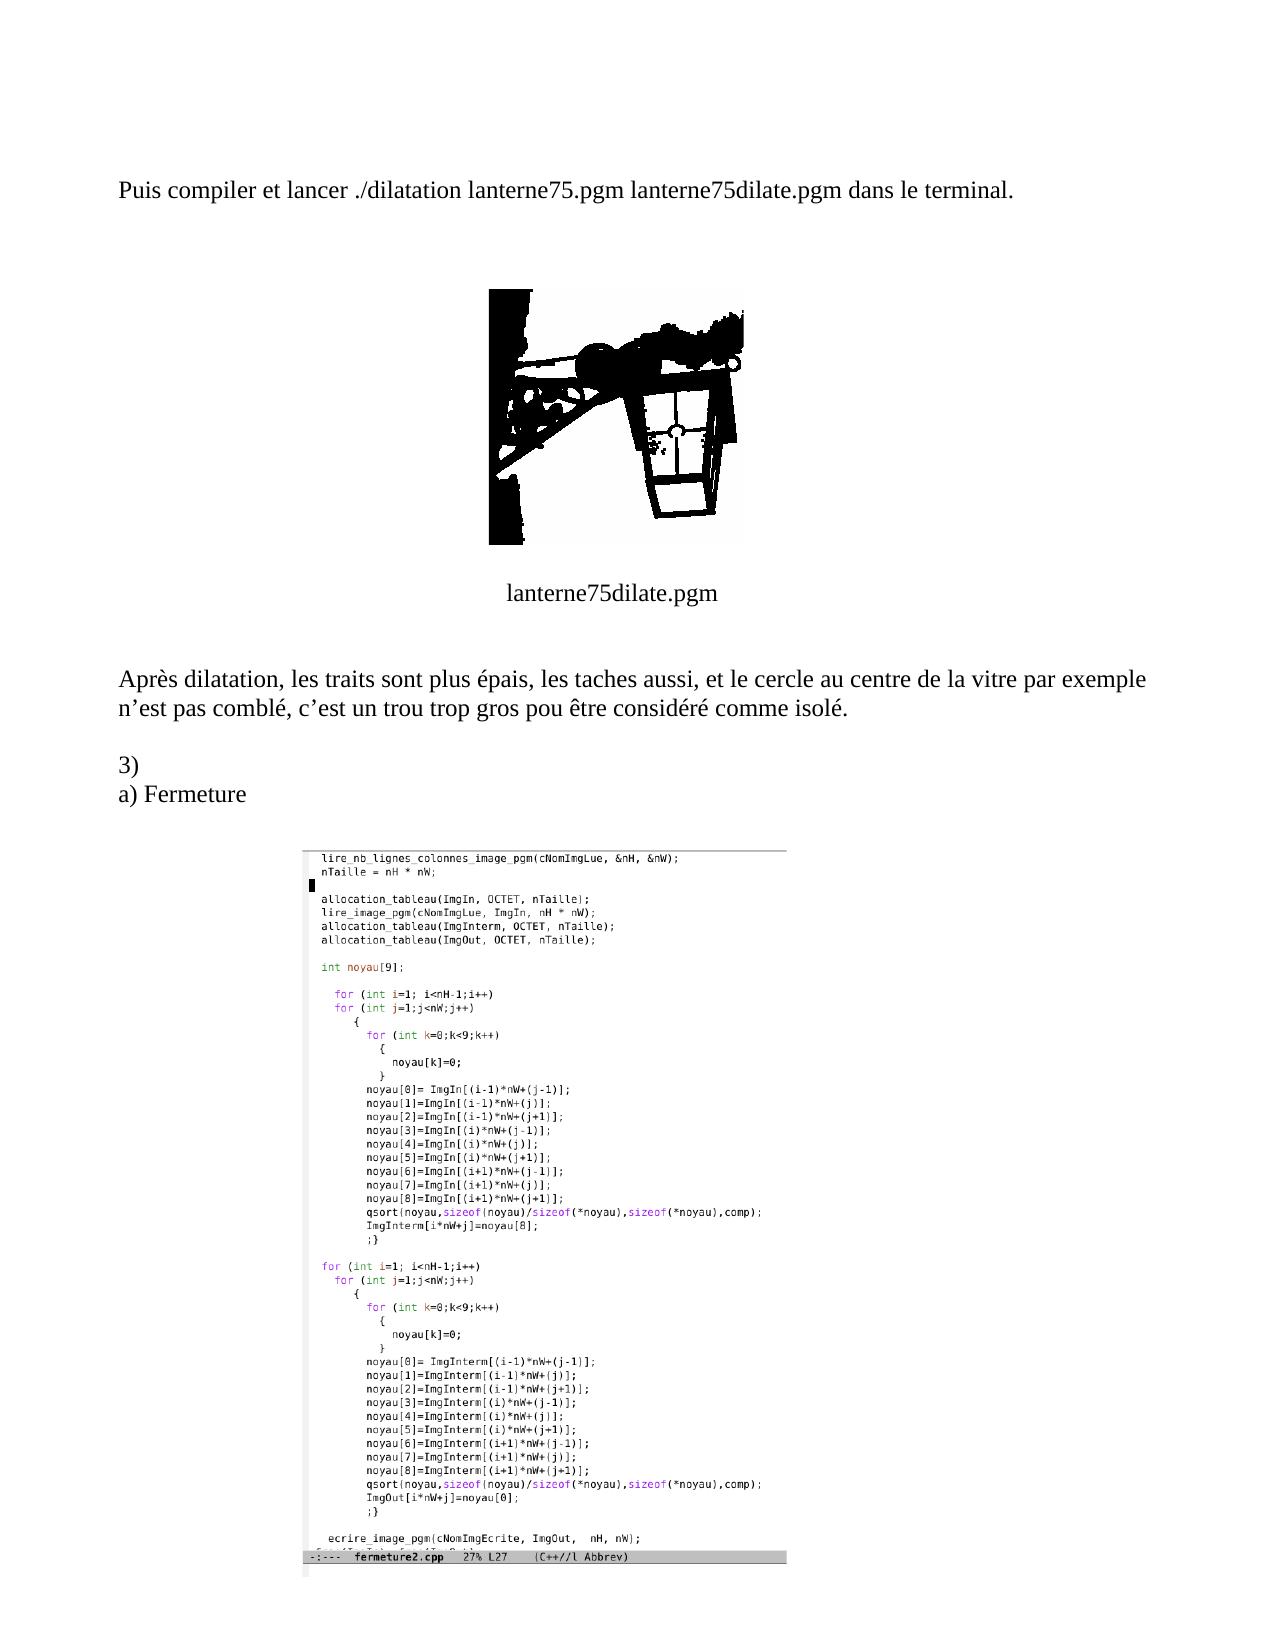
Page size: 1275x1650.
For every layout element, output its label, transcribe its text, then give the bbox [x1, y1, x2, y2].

text Puis compiler et lancer ./dilatation lanterne75.pgm lanterne75dilate.pgm dans le terminal. [118, 176, 1157, 204]
picture [488, 289, 744, 545]
text a) Fermeture [118, 779, 1157, 808]
text 3) [118, 751, 1157, 779]
text lanterne75dilate.pgm [118, 578, 1157, 607]
text Après dilatation, les traits sont plus épais, les taches aussi, et le cercle au centre de la vitre par exemple n’est pas comblé, c’est un trou trop gros pou être considéré comme isolé. [118, 664, 1157, 722]
